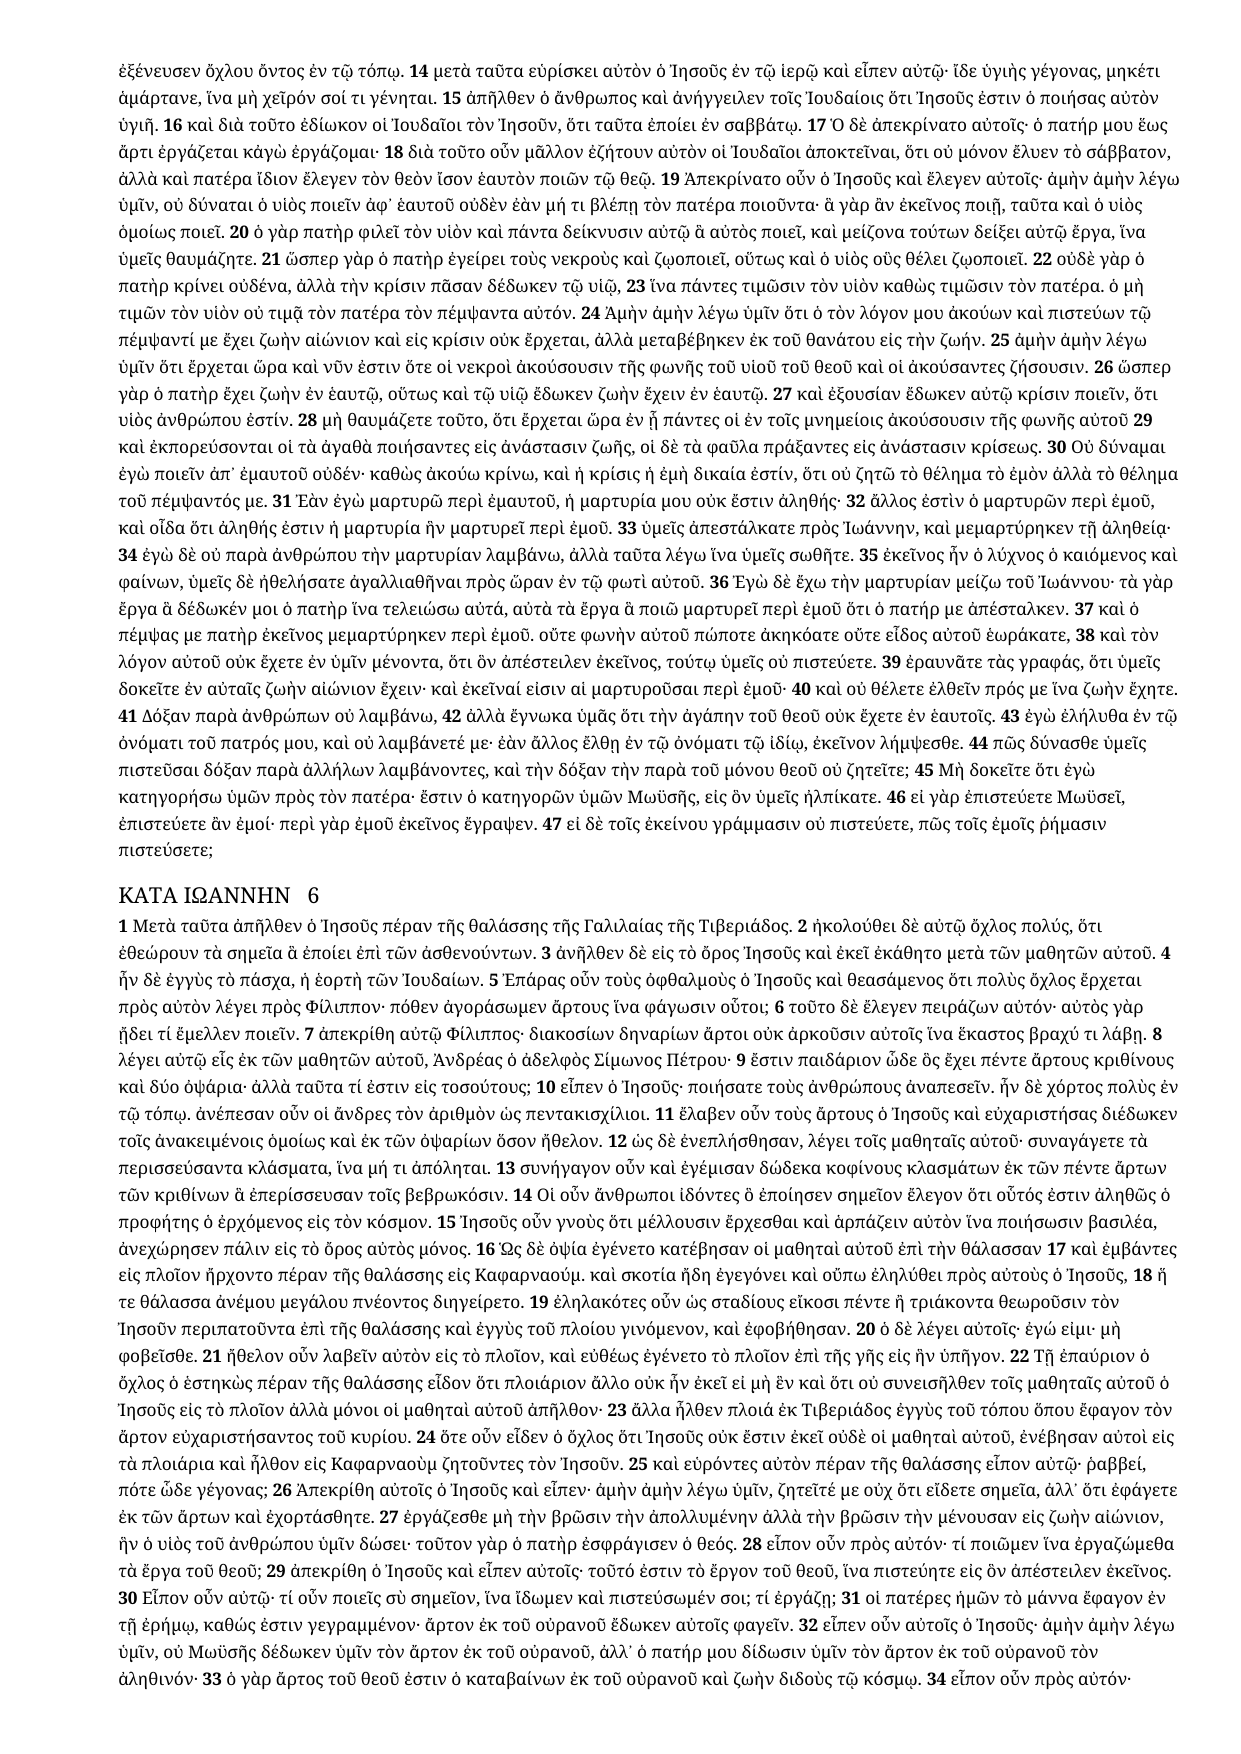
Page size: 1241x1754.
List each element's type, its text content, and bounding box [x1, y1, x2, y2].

text ἐξένευσεν ὄχλου ὄντος ἐν τῷ τόπῳ. 14 μετὰ ταῦτα εὑρίσκει αὐτὸν ὁ Ἰησοῦς ἐν τῷ ἱερῷ καὶ εἶπεν αὐτῷ· ἴδε ὑγιὴς γέγονας, μηκέτι ἁμάρτανε, ἵνα μὴ χεῖρόν σοί τι γένηται. 15 ἀπῆλθεν ὁ ἄνθρωπος καὶ ἀνήγγειλεν τοῖς Ἰουδαίοις ὅτι Ἰησοῦς ἐστιν ὁ ποιήσας αὐτὸν ὑγιῆ. 16 καὶ διὰ τοῦτο ἐδίωκον οἱ Ἰουδαῖοι τὸν Ἰησοῦν, ὅτι ταῦτα ἐποίει ἐν σαββάτῳ. 17 Ὁ δὲ ἀπεκρίνατο αὐτοῖς· ὁ πατήρ μου ἕως ἄρτι ἐργάζεται κἀγὼ ἐργάζομαι· 18 διὰ τοῦτο οὖν μᾶλλον ἐζήτουν αὐτὸν οἱ Ἰουδαῖοι ἀποκτεῖναι, ὅτι οὐ μόνον ἔλυεν τὸ σάββατον, ἀλλὰ καὶ πατέρα ἴδιον ἔλεγεν τὸν θεὸν ἴσον ἑαυτὸν ποιῶν τῷ θεῷ. 19 Ἀπεκρίνατο οὖν ὁ Ἰησοῦς καὶ ἔλεγεν αὐτοῖς· ἀμὴν ἀμὴν λέγω ὑμῖν, οὐ δύναται ὁ υἱὸς ποιεῖν ἀφ᾽ ἑαυτοῦ οὐδὲν ἐὰν μή τι βλέπῃ τὸν πατέρα ποιοῦντα· ἃ γὰρ ἂν ἐκεῖνος ποιῇ, ταῦτα καὶ ὁ υἱὸς ὁμοίως ποιεῖ. 20 ὁ γὰρ πατὴρ φιλεῖ τὸν υἱὸν καὶ πάντα δείκνυσιν αὐτῷ ἃ αὐτὸς ποιεῖ, καὶ μείζονα τούτων δείξει αὐτῷ ἔργα, ἵνα ὑμεῖς θαυμάζητε. 21 ὥσπερ γὰρ ὁ πατὴρ ἐγείρει τοὺς νεκροὺς καὶ ζῳοποιεῖ, οὕτως καὶ ὁ υἱὸς οὓς θέλει ζῳοποιεῖ. 22 οὐδὲ γὰρ ὁ πατὴρ κρίνει οὐδένα, ἀλλὰ τὴν κρίσιν πᾶσαν δέδωκεν τῷ υἱῷ, 23 ἵνα πάντες τιμῶσιν τὸν υἱὸν καθὼς τιμῶσιν τὸν πατέρα. ὁ μὴ τιμῶν τὸν υἱὸν οὐ τιμᾷ τὸν πατέρα τὸν πέμψαντα αὐτόν. 24 Ἀμὴν ἀμὴν λέγω ὑμῖν ὅτι ὁ τὸν λόγον μου ἀκούων καὶ πιστεύων τῷ πέμψαντί με ἔχει ζωὴν αἰώνιον καὶ εἰς κρίσιν οὐκ ἔρχεται, ἀλλὰ μεταβέβηκεν ἐκ τοῦ θανάτου εἰς τὴν ζωήν. 25 ἀμὴν ἀμὴν λέγω ὑμῖν ὅτι ἔρχεται ὥρα καὶ νῦν ἐστιν ὅτε οἱ νεκροὶ ἀκούσουσιν τῆς φωνῆς τοῦ υἱοῦ τοῦ θεοῦ καὶ οἱ ἀκούσαντες ζήσουσιν. 26 ὥσπερ γὰρ ὁ πατὴρ ἔχει ζωὴν ἐν ἑαυτῷ, οὕτως καὶ τῷ υἱῷ ἔδωκεν ζωὴν ἔχειν ἐν ἑαυτῷ. 27 καὶ ἐξουσίαν ἔδωκεν αὐτῷ κρίσιν ποιεῖν, ὅτι υἱὸς ἀνθρώπου ἐστίν. 28 μὴ θαυμάζετε τοῦτο, ὅτι ἔρχεται ὥρα ἐν ᾗ πάντες οἱ ἐν τοῖς μνημείοις ἀκούσουσιν τῆς φωνῆς αὐτοῦ 29 καὶ ἐκπορεύσονται οἱ τὰ ἀγαθὰ ποιήσαντες εἰς ἀνάστασιν ζωῆς, οἱ δὲ τὰ φαῦλα πράξαντες εἰς ἀνάστασιν κρίσεως. 30 Οὐ δύναμαι ἐγὼ ποιεῖν ἀπ᾽ ἐμαυτοῦ οὐδέν· καθὼς ἀκούω κρίνω, καὶ ἡ κρίσις ἡ ἐμὴ δικαία ἐστίν, ὅτι οὐ ζητῶ τὸ θέλημα τὸ ἐμὸν ἀλλὰ τὸ θέλημα τοῦ πέμψαντός με. 31 Ἐὰν ἐγὼ μαρτυρῶ περὶ ἐμαυτοῦ, ἡ μαρτυρία μου οὐκ ἔστιν ἀληθής· 32 ἄλλος ἐστὶν ὁ μαρτυρῶν περὶ ἐμοῦ, καὶ οἶδα ὅτι ἀληθής ἐστιν ἡ μαρτυρία ἣν μαρτυρεῖ περὶ ἐμοῦ. 33 ὑμεῖς ἀπεστάλκατε πρὸς Ἰωάννην, καὶ μεμαρτύρηκεν τῇ ἀληθείᾳ· 34 ἐγὼ δὲ οὐ παρὰ ἀνθρώπου τὴν μαρτυρίαν λαμβάνω, ἀλλὰ ταῦτα λέγω ἵνα ὑμεῖς σωθῆτε. 35 ἐκεῖνος ἦν ὁ λύχνος ὁ καιόμενος καὶ φαίνων, ὑμεῖς δὲ ἠθελήσατε ἀγαλλιαθῆναι πρὸς ὥραν ἐν τῷ φωτὶ αὐτοῦ. 36 Ἐγὼ δὲ ἔχω τὴν μαρτυρίαν μείζω τοῦ Ἰωάννου· τὰ γὰρ ἔργα ἃ δέδωκέν μοι ὁ πατὴρ ἵνα τελειώσω αὐτά, αὐτὰ τὰ ἔργα ἃ ποιῶ μαρτυρεῖ περὶ ἐμοῦ ὅτι ὁ πατήρ με ἀπέσταλκεν. 37 καὶ ὁ πέμψας με πατὴρ ἐκεῖνος μεμαρτύρηκεν περὶ ἐμοῦ. οὔτε φωνὴν αὐτοῦ πώποτε ἀκηκόατε οὔτε εἶδος αὐτοῦ ἑωράκατε, 38 καὶ τὸν λόγον αὐτοῦ οὐκ ἔχετε ἐν ὑμῖν μένοντα, ὅτι ὃν ἀπέστειλεν ἐκεῖνος, τούτῳ ὑμεῖς οὐ πιστεύετε. 39 ἐραυνᾶτε τὰς γραφάς, ὅτι ὑμεῖς δοκεῖτε ἐν αὐταῖς ζωὴν αἰώνιον ἔχειν· καὶ ἐκεῖναί εἰσιν αἱ μαρτυροῦσαι περὶ ἐμοῦ· 40 καὶ οὐ θέλετε ἐλθεῖν πρός με ἵνα ζωὴν ἔχητε. 41 Δόξαν παρὰ ἀνθρώπων οὐ λαμβάνω, 42 ἀλλὰ ἔγνωκα ὑμᾶς ὅτι τὴν ἀγάπην τοῦ θεοῦ οὐκ ἔχετε ἐν ἑαυτοῖς. 43 ἐγὼ ἐλήλυθα ἐν τῷ ὀνόματι τοῦ πατρός μου, καὶ οὐ λαμβάνετέ με· ἐὰν ἄλλος ἔλθῃ ἐν τῷ ὀνόματι τῷ ἰδίῳ, ἐκεῖνον λήμψεσθε. 44 πῶς δύνασθε ὑμεῖς πιστεῦσαι δόξαν παρὰ ἀλλήλων λαμβάνοντες, καὶ τὴν δόξαν τὴν παρὰ τοῦ μόνου θεοῦ οὐ ζητεῖτε; 45 Μὴ δοκεῖτε ὅτι ἐγὼ κατηγορήσω ὑμῶν πρὸς τὸν πατέρα· ἔστιν ὁ κατηγορῶν ὑμῶν Μωϋσῆς, εἰς ὃν ὑμεῖς ἠλπίκατε. 46 εἰ γὰρ ἐπιστεύετε Μωϋσεῖ, ἐπιστεύετε ἂν ἐμοί· περὶ γὰρ ἐμοῦ ἐκεῖνος ἔγραψεν. 47 εἰ δὲ τοῖς ἐκείνου γράμμασιν οὐ πιστεύετε, πῶς τοῖς ἐμοῖς ῥήμασιν πιστεύσετε; [118, 59, 1181, 862]
text 1 Μετὰ ταῦτα ἀπῆλθεν ὁ Ἰησοῦς πέραν τῆς θαλάσσης τῆς Γαλιλαίας τῆς Τιβεριάδος. 2 ἠκολούθει δὲ αὐτῷ ὄχλος πολύς, ὅτι ἐθεώρουν τὰ σημεῖα ἃ ἐποίει ἐπὶ τῶν ἀσθενούντων. 3 ἀνῆλθεν δὲ εἰς τὸ ὄρος Ἰησοῦς καὶ ἐκεῖ ἐκάθητο μετὰ τῶν μαθητῶν αὐτοῦ. 4 ἦν δὲ ἐγγὺς τὸ πάσχα, ἡ ἑορτὴ τῶν Ἰουδαίων. 5 Ἐπάρας οὖν τοὺς ὀφθαλμοὺς ὁ Ἰησοῦς καὶ θεασάμενος ὅτι πολὺς ὄχλος ἔρχεται πρὸς αὐτὸν λέγει πρὸς Φίλιππον· πόθεν ἀγοράσωμεν ἄρτους ἵνα φάγωσιν οὗτοι; 6 τοῦτο δὲ ἔλεγεν πειράζων αὐτόν· αὐτὸς γὰρ ᾔδει τί ἔμελλεν ποιεῖν. 7 ἀπεκρίθη αὐτῷ Φίλιππος· διακοσίων δηναρίων ἄρτοι οὐκ ἀρκοῦσιν αὐτοῖς ἵνα ἕκαστος βραχύ τι λάβῃ. 8 λέγει αὐτῷ εἷς ἐκ τῶν μαθητῶν αὐτοῦ, Ἀνδρέας ὁ ἀδελφὸς Σίμωνος Πέτρου· 9 ἔστιν παιδάριον ὧδε ὃς ἔχει πέντε ἄρτους κριθίνους καὶ δύο ὀψάρια· ἀλλὰ ταῦτα τί ἐστιν εἰς τοσούτους; 10 εἶπεν ὁ Ἰησοῦς· ποιήσατε τοὺς ἀνθρώπους ἀναπεσεῖν. ἦν δὲ χόρτος πολὺς ἐν τῷ τόπῳ. ἀνέπεσαν οὖν οἱ ἄνδρες τὸν ἀριθμὸν ὡς πεντακισχίλιοι. 11 ἔλαβεν οὖν τοὺς ἄρτους ὁ Ἰησοῦς καὶ εὐχαριστήσας διέδωκεν τοῖς ἀνακειμένοις ὁμοίως καὶ ἐκ τῶν ὀψαρίων ὅσον ἤθελον. 12 ὡς δὲ ἐνεπλήσθησαν, λέγει τοῖς μαθηταῖς αὐτοῦ· συναγάγετε τὰ περισσεύσαντα κλάσματα, ἵνα μή τι ἀπόληται. 13 συνήγαγον οὖν καὶ ἐγέμισαν δώδεκα κοφίνους κλασμάτων ἐκ τῶν πέντε ἄρτων τῶν κριθίνων ἃ ἐπερίσσευσαν τοῖς βεβρωκόσιν. 14 Οἱ οὖν ἄνθρωποι ἰδόντες ὃ ἐποίησεν σημεῖον ἔλεγον ὅτι οὗτός ἐστιν ἀληθῶς ὁ προφήτης ὁ ἐρχόμενος εἰς τὸν κόσμον. 15 Ἰησοῦς οὖν γνοὺς ὅτι μέλλουσιν ἔρχεσθαι καὶ ἁρπάζειν αὐτὸν ἵνα ποιήσωσιν βασιλέα, ἀνεχώρησεν πάλιν εἰς τὸ ὄρος αὐτὸς μόνος. 16 Ὡς δὲ ὀψία ἐγένετο κατέβησαν οἱ μαθηταὶ αὐτοῦ ἐπὶ τὴν θάλασσαν 17 καὶ ἐμβάντες εἰς πλοῖον ἤρχοντο πέραν τῆς θαλάσσης εἰς Καφαρναούμ. καὶ σκοτία ἤδη ἐγεγόνει καὶ οὔπω ἐληλύθει πρὸς αὐτοὺς ὁ Ἰησοῦς, 18 ἥ τε θάλασσα ἀνέμου μεγάλου πνέοντος διηγείρετο. 19 ἐληλακότες οὖν ὡς σταδίους εἴκοσι πέντε ἢ τριάκοντα θεωροῦσιν τὸν Ἰησοῦν περιπατοῦντα ἐπὶ τῆς θαλάσσης καὶ ἐγγὺς τοῦ πλοίου γινόμενον, καὶ ἐφοβήθησαν. 20 ὁ δὲ λέγει αὐτοῖς· ἐγώ εἰμι· μὴ φοβεῖσθε. 21 ἤθελον οὖν λαβεῖν αὐτὸν εἰς τὸ πλοῖον, καὶ εὐθέως ἐγένετο τὸ πλοῖον ἐπὶ τῆς γῆς εἰς ἣν ὑπῆγον. 22 Τῇ ἐπαύριον ὁ ὄχλος ὁ ἑστηκὼς πέραν τῆς θαλάσσης εἶδον ὅτι πλοιάριον ἄλλο οὐκ ἦν ἐκεῖ εἰ μὴ ἓν καὶ ὅτι οὐ συνεισῆλθεν τοῖς μαθηταῖς αὐτοῦ ὁ Ἰησοῦς εἰς τὸ πλοῖον ἀλλὰ μόνοι οἱ μαθηταὶ αὐτοῦ ἀπῆλθον· 23 ἄλλα ἦλθεν πλοιά ἐκ Τιβεριάδος ἐγγὺς τοῦ τόπου ὅπου ἔφαγον τὸν ἄρτον εὐχαριστήσαντος τοῦ κυρίου. 24 ὅτε οὖν εἶδεν ὁ ὄχλος ὅτι Ἰησοῦς οὐκ ἔστιν ἐκεῖ οὐδὲ οἱ μαθηταὶ αὐτοῦ, ἐνέβησαν αὐτοὶ εἰς τὰ πλοιάρια καὶ ἦλθον εἰς Καφαρναοὺμ ζητοῦντες τὸν Ἰησοῦν. 25 καὶ εὑρόντες αὐτὸν πέραν τῆς θαλάσσης εἶπον αὐτῷ· ῥαββεί, πότε ὧδε γέγονας; 26 Ἀπεκρίθη αὐτοῖς ὁ Ἰησοῦς καὶ εἶπεν· ἀμὴν ἀμὴν λέγω ὑμῖν, ζητεῖτέ με οὐχ ὅτι εἴδετε σημεῖα, ἀλλ᾽ ὅτι ἐφάγετε ἐκ τῶν ἄρτων καὶ ἐχορτάσθητε. 27 ἐργάζεσθε μὴ τὴν βρῶσιν τὴν ἀπολλυμένην ἀλλὰ τὴν βρῶσιν τὴν μένουσαν εἰς ζωὴν αἰώνιον, ἣν ὁ υἱὸς τοῦ ἀνθρώπου ὑμῖν δώσει· τοῦτον γὰρ ὁ πατὴρ ἐσφράγισεν ὁ θεός. 28 εἶπον οὖν πρὸς αὐτόν· τί ποιῶμεν ἵνα ἐργαζώμεθα τὰ ἔργα τοῦ θεοῦ; 29 ἀπεκρίθη ὁ Ἰησοῦς καὶ εἶπεν αὐτοῖς· τοῦτό ἐστιν τὸ ἔργον τοῦ θεοῦ, ἵνα πιστεύητε εἰς ὃν ἀπέστειλεν ἐκεῖνος. 30 Εἶπον οὖν αὐτῷ· τί οὖν ποιεῖς σὺ σημεῖον, ἵνα ἴδωμεν καὶ πιστεύσωμέν σοι; τί ἐργάζῃ; 31 οἱ πατέρες ἡμῶν τὸ μάννα ἔφαγον ἐν τῇ ἐρήμῳ, καθώς ἐστιν γεγραμμένον· ἄρτον ἐκ τοῦ οὐρανοῦ ἔδωκεν αὐτοῖς φαγεῖν. 32 εἶπεν οὖν αὐτοῖς ὁ Ἰησοῦς· ἀμὴν ἀμὴν λέγω ὑμῖν, οὐ Μωϋσῆς δέδωκεν ὑμῖν τὸν ἄρτον ἐκ τοῦ οὐρανοῦ, ἀλλ᾽ ὁ πατήρ μου δίδωσιν ὑμῖν τὸν ἄρτον ἐκ τοῦ οὐρανοῦ τὸν ἀληθινόν· 33 ὁ γὰρ ἄρτος τοῦ θεοῦ ἐστιν ὁ καταβαίνων ἐκ τοῦ οὐρανοῦ καὶ ζωὴν διδοὺς τῷ κόσμῳ. 34 εἶπον οὖν πρὸς αὐτόν· [118, 914, 1181, 1690]
text ΚΑΤΑ ΙΩΑΝΝΗΝ 6 [118, 880, 1181, 910]
